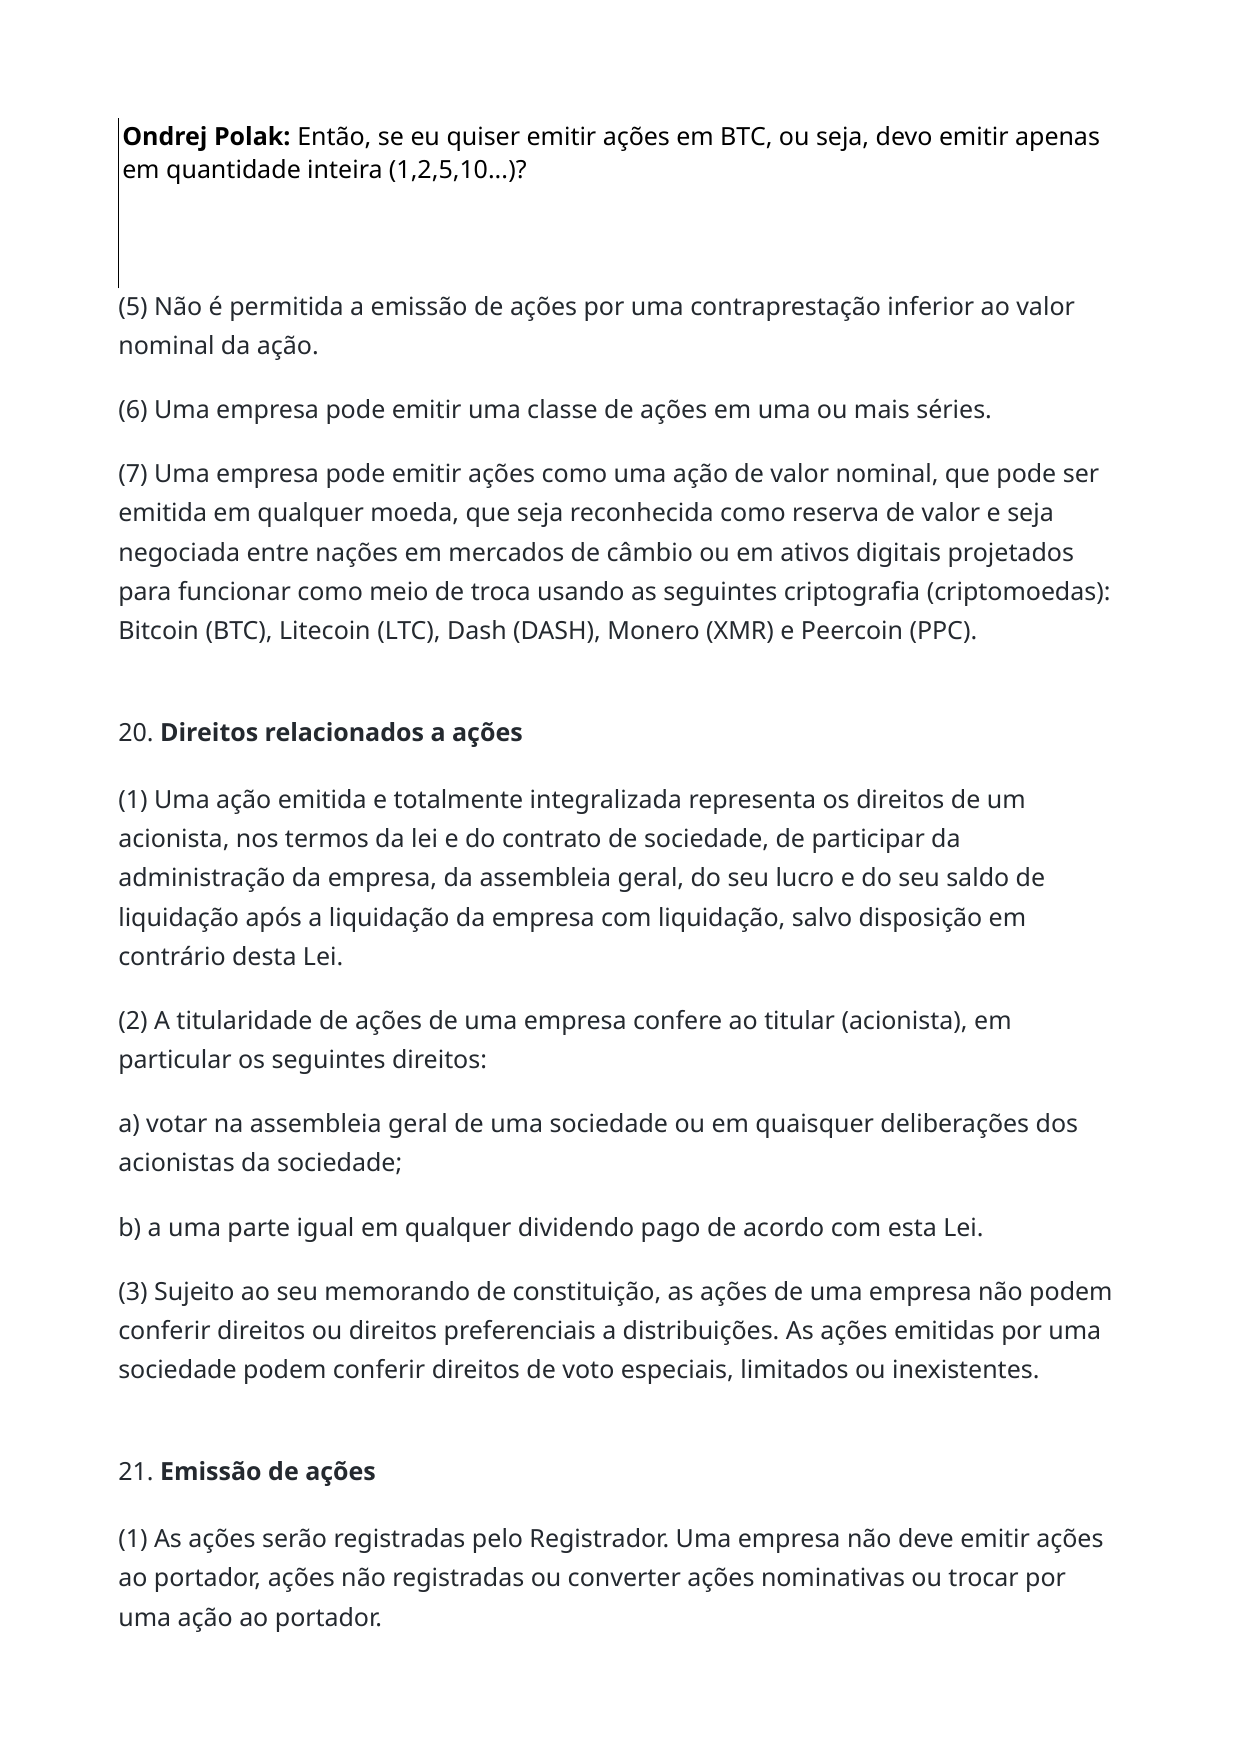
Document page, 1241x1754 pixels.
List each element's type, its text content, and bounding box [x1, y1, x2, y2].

text (2) A titularidade de ações de uma empresa confere ao titular (acionista), em particular os seguintes direitos: [118, 1003, 1122, 1076]
text b) a uma parte igual em qualquer dividendo pago de acordo com esta Lei. [118, 1209, 1122, 1243]
text (1) As ações serão registradas pelo Registrador. Uma empresa não deve emitir ações ao portador, ações não registradas ou converter ações nominativas ou trocar por uma ação ao portador. [118, 1521, 1122, 1633]
subtitle 21. Emissão de ações [118, 1453, 1122, 1487]
subtitle 20. Direitos relacionados a ações [118, 714, 1122, 748]
text (1) Uma ação emitida e totalmente integralizada representa os direitos de um acionista, nos termos da lei e do contrato de sociedade, de participar da administração da empresa, da assembleia geral, do seu lucro e do seu saldo de liquidação após a liquidação da empresa com liquidação, salvo disposição em contrário desta Lei. [118, 782, 1122, 972]
text (5) Não é permitida a emissão de ações por uma contraprestação inferior ao valor nominal da ação. [118, 288, 1122, 362]
text a) votar na assembleia geral de uma sociedade ou em quaisquer deliberações dos acionistas da sociedade; [118, 1106, 1122, 1179]
text (6) Uma empresa pode emitir uma classe de ações em uma ou mais séries. [118, 392, 1122, 426]
text Ondrej Polak: Então, se eu quiser emitir ações em BTC, ou seja, devo emitir apenas em quantidade inteira (1,2,5,10...)? [119, 118, 1122, 186]
text (3) Sujeito ao seu memorando de constituição, as ações de uma empresa não podem conferir direitos ou direitos preferenciais a distribuições. As ações emitidas por uma sociedade podem conferir direitos de voto especiais, limitados ou inexistentes. [118, 1273, 1122, 1386]
text (7) Uma empresa pode emitir ações como uma ação de valor nominal, que pode ser emitida em qualquer moeda, que seja reconhecida como reserva de valor e seja negociada entre nações em mercados de câmbio ou em ativos digitais projetados para funcionar como meio de troca usando as seguintes criptografia (criptomoedas): Bitcoin (BTC), Litecoin (LTC), Dash (DASH), Monero (XMR) e Peercoin (PPC). [118, 456, 1122, 647]
